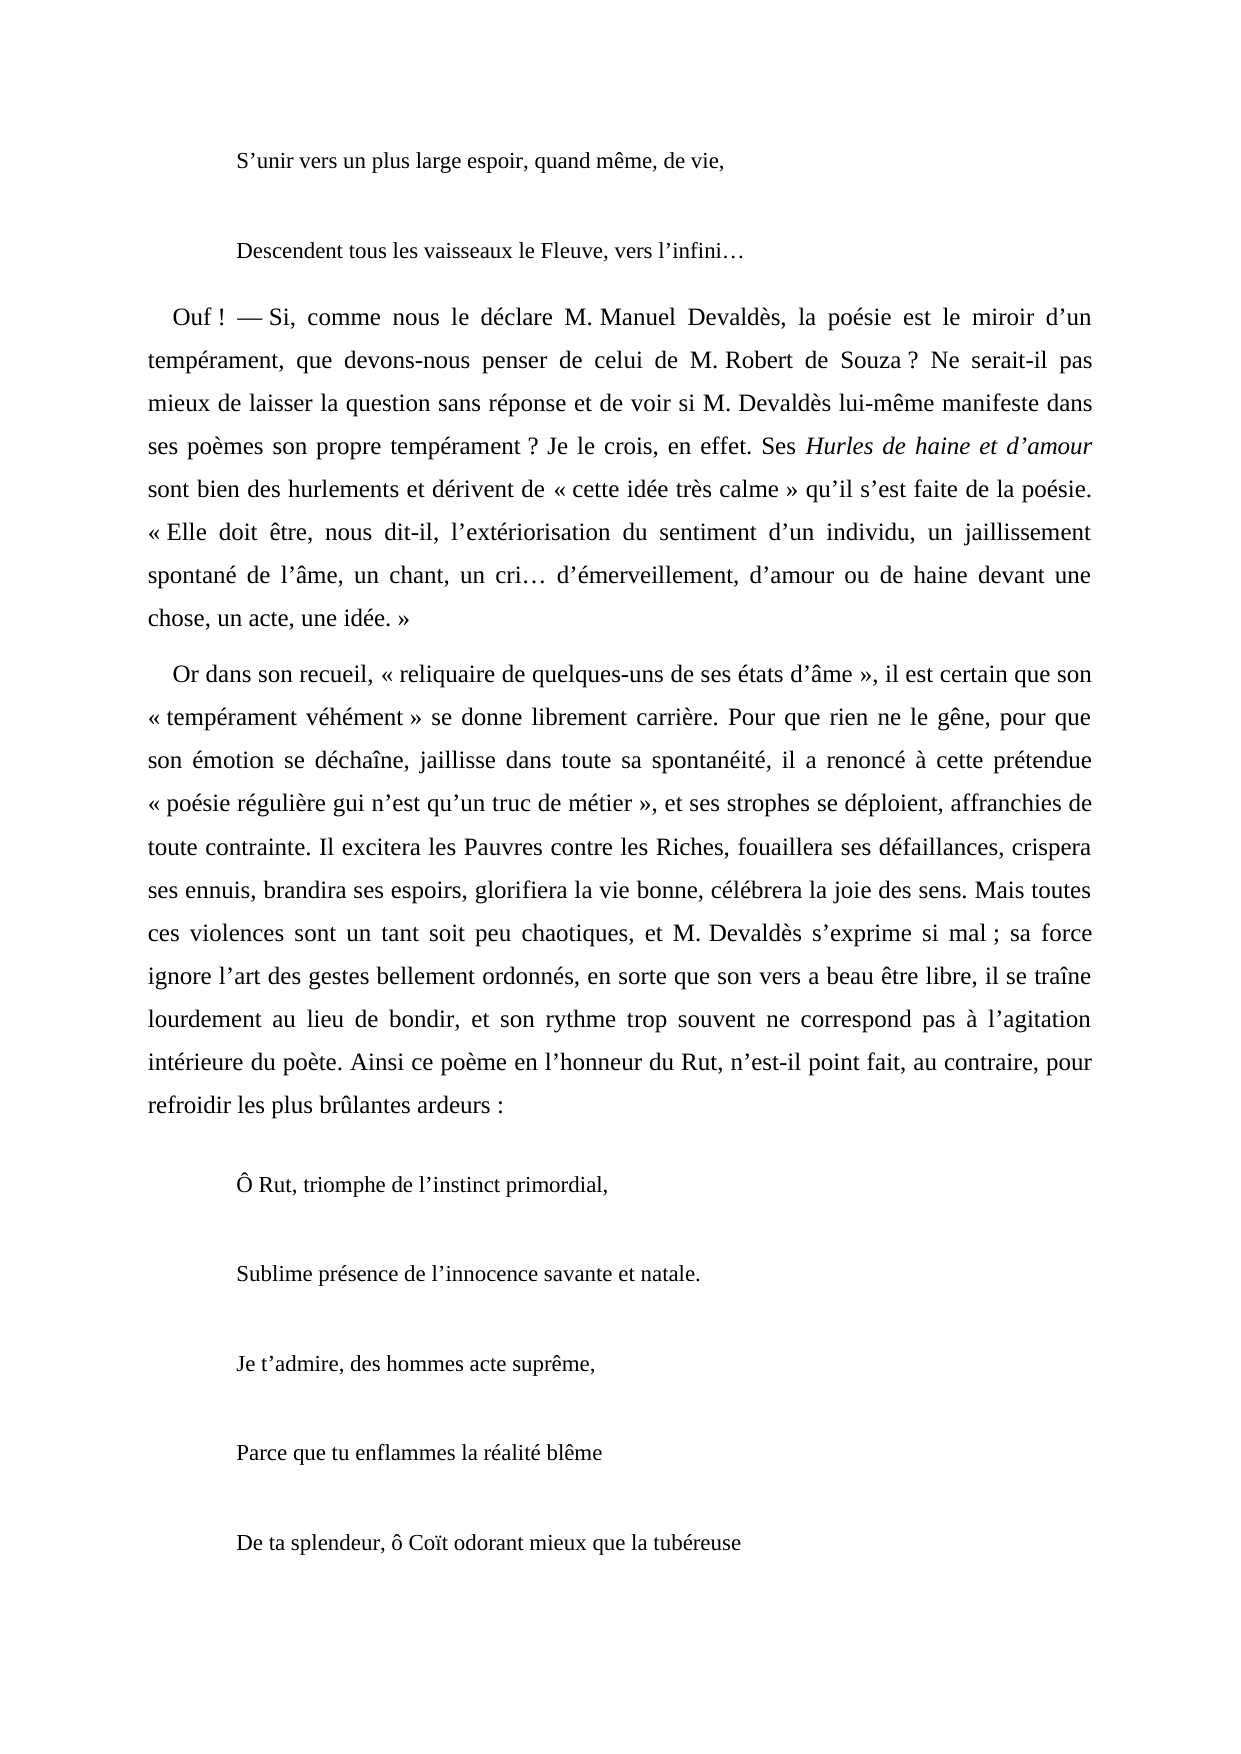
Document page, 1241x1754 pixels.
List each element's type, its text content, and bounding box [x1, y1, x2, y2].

text Parce que tu enflammes la réalité blême [236, 1439, 1093, 1466]
text Sublime présence de l’innocence savante et natale. [236, 1260, 1093, 1287]
text Ô Rut, triomphe de l’instinct primordial, [236, 1171, 1093, 1197]
text Je t’admire, des hommes acte suprême, [236, 1350, 1093, 1376]
text Or dans son recueil, « reliquaire de quelques-uns de ses états d’âme », il est certain que son « tempérament véhément » se donne librement carrière. Pour que rien ne le gêne, pour que son émotion se déchaîne, jaillisse dans toute sa spontanéité, il a renoncé à cette prétendue « poésie régulière gui n’est qu’un truc de métier », et ses strophes se déploient, affranchies de toute contrainte. Il excitera les Pauvres contre les Riches, fouaillera ses défaillances, crispera ses ennuis, brandira ses espoirs, glorifiera la vie bonne, célébrera la joie des sens. Mais toutes ces violences sont un tant soit peu chaotiques, et M. Devaldès s’exprime si mal ; sa force ignore l’art des gestes bellement ordonnés, en sorte que son vers a beau être libre, il se traîne lourdement au lieu de bondir, et son rythme trop souvent ne correspond pas à l’agitation intérieure du poète. Ainsi ce poème en l’honneur du Rut, n’est-il point fait, au contraire, pour refroidir les plus brûlantes ardeurs : [148, 659, 1093, 1119]
text Descendent tous les vaisseaux le Fleuve, vers l’infini… [236, 237, 1093, 263]
text Ouf ! — Si, comme nous le déclare M. Manuel Devaldès, la poésie est le miroir d’un tempérament, que devons-nous penser de celui de M. Robert de Souza ? Ne serait-il pas mieux de laisser la question sans réponse et de voir si M. Devaldès lui-même manifeste dans ses poèmes son propre tempérament ? Je le crois, en effet. Ses Hurles de haine et d’amour sont bien des hurlements et dérivent de « cette idée très calme » qu’il s’est faite de la poésie. « Elle doit être, nous dit-il, l’extériorisation du sentiment d’un individu, un jaillissement spontané de l’âme, un chant, un cri… d’émerveillement, d’amour ou de haine devant une chose, un acte, une idée. » [148, 302, 1093, 632]
text De ta splendeur, ô Coït odorant mieux que la tubéreuse [236, 1529, 1093, 1555]
text S’unir vers un plus large espoir, quand même, de vie, [236, 148, 1093, 174]
